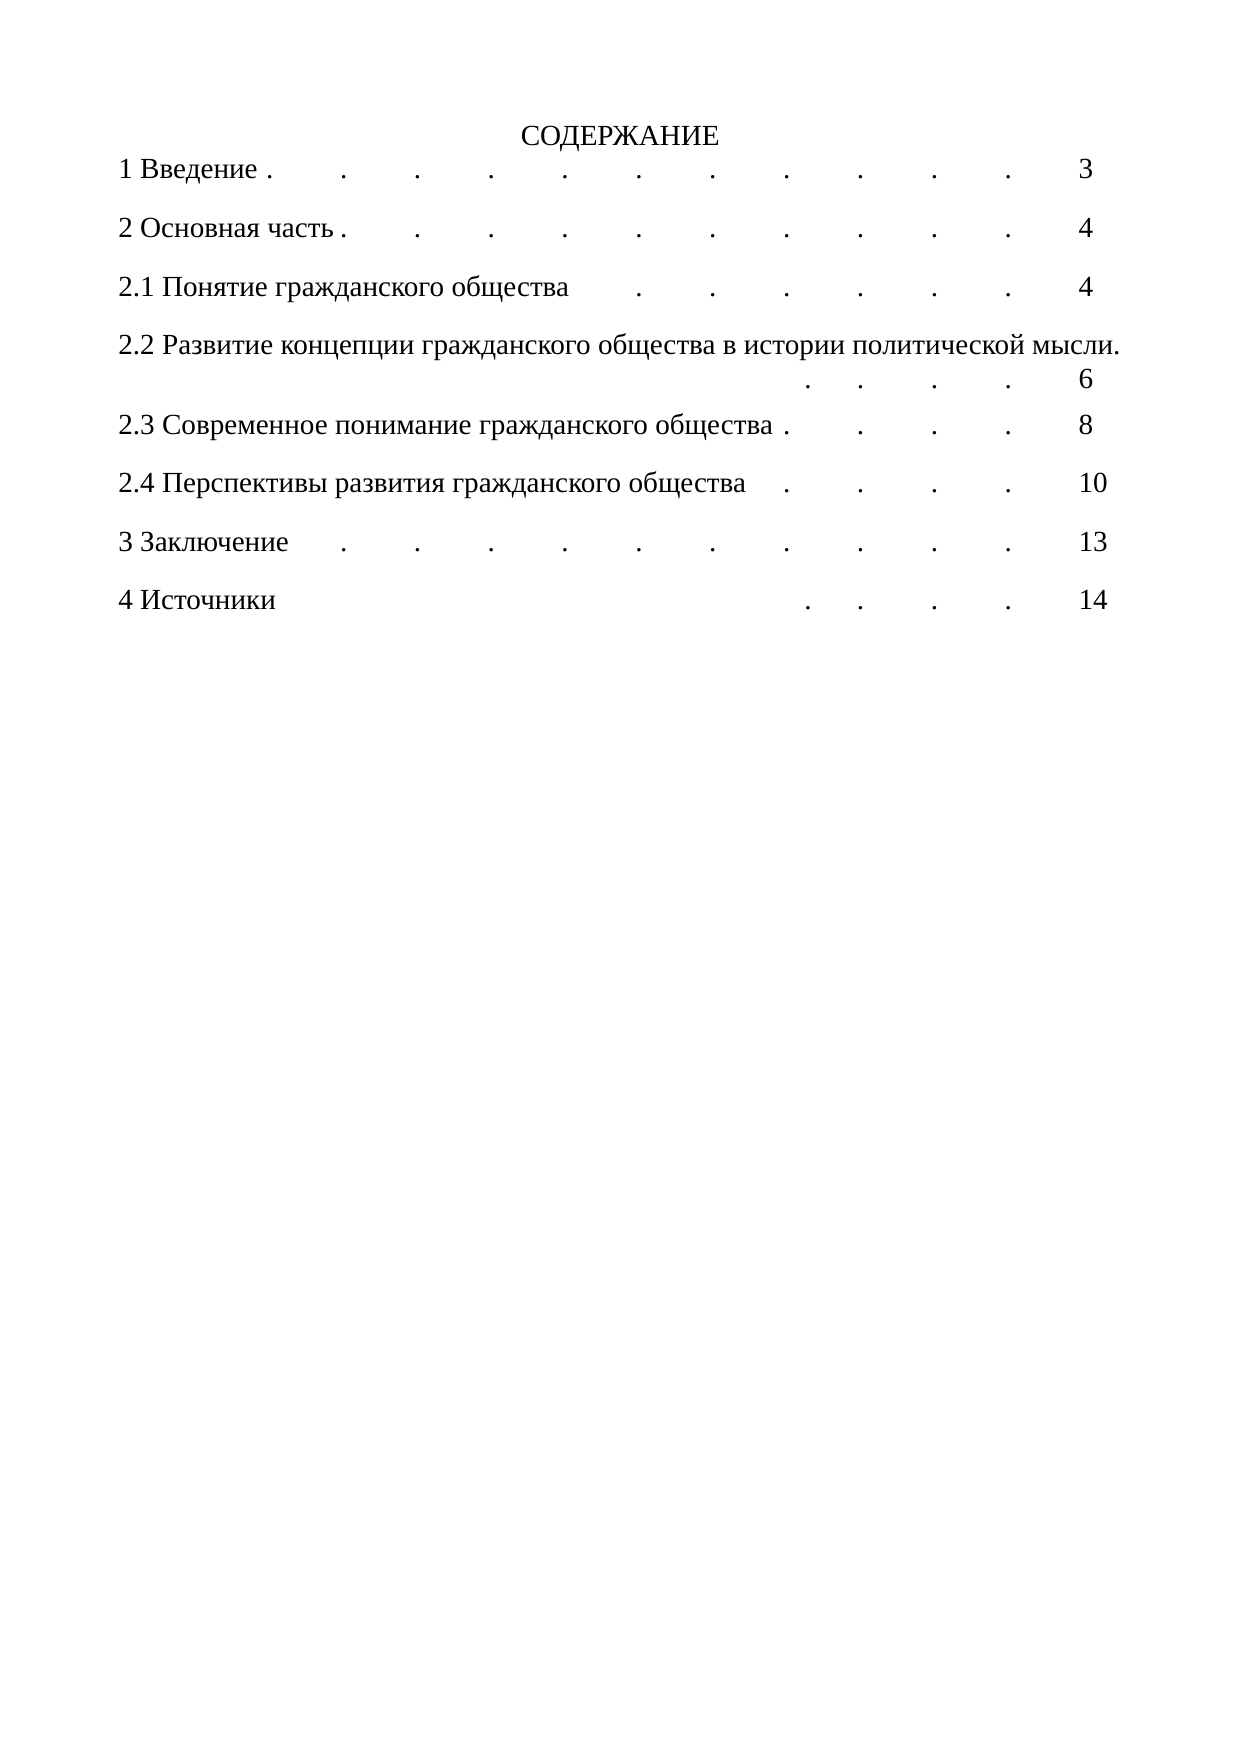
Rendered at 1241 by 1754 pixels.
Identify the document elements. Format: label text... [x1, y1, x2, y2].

text 2.1 Понятие гражданского общества . . . . . . 4 [118, 269, 1122, 302]
text 2 Основная часть . . . . . . . . . . 4 [118, 210, 1122, 244]
text СОДЕРЖАНИЕ [118, 118, 1122, 152]
text 2.3 Современное понимание гражданского общества . . . . 8 [118, 407, 1122, 440]
text 4 Источники . . . . 14 [118, 582, 1122, 616]
text 3 Заключение . . . . . . . . . . 13 [118, 524, 1122, 557]
text 2.2 Развитие концепции гражданского общества в истории политической мысли. . . . . 6 [118, 327, 1122, 394]
text 1 Введение . . . . . . . . . . . 3 [118, 152, 1122, 185]
text 2.4 Перспективы развития гражданского общества . . . . 10 [118, 465, 1122, 499]
